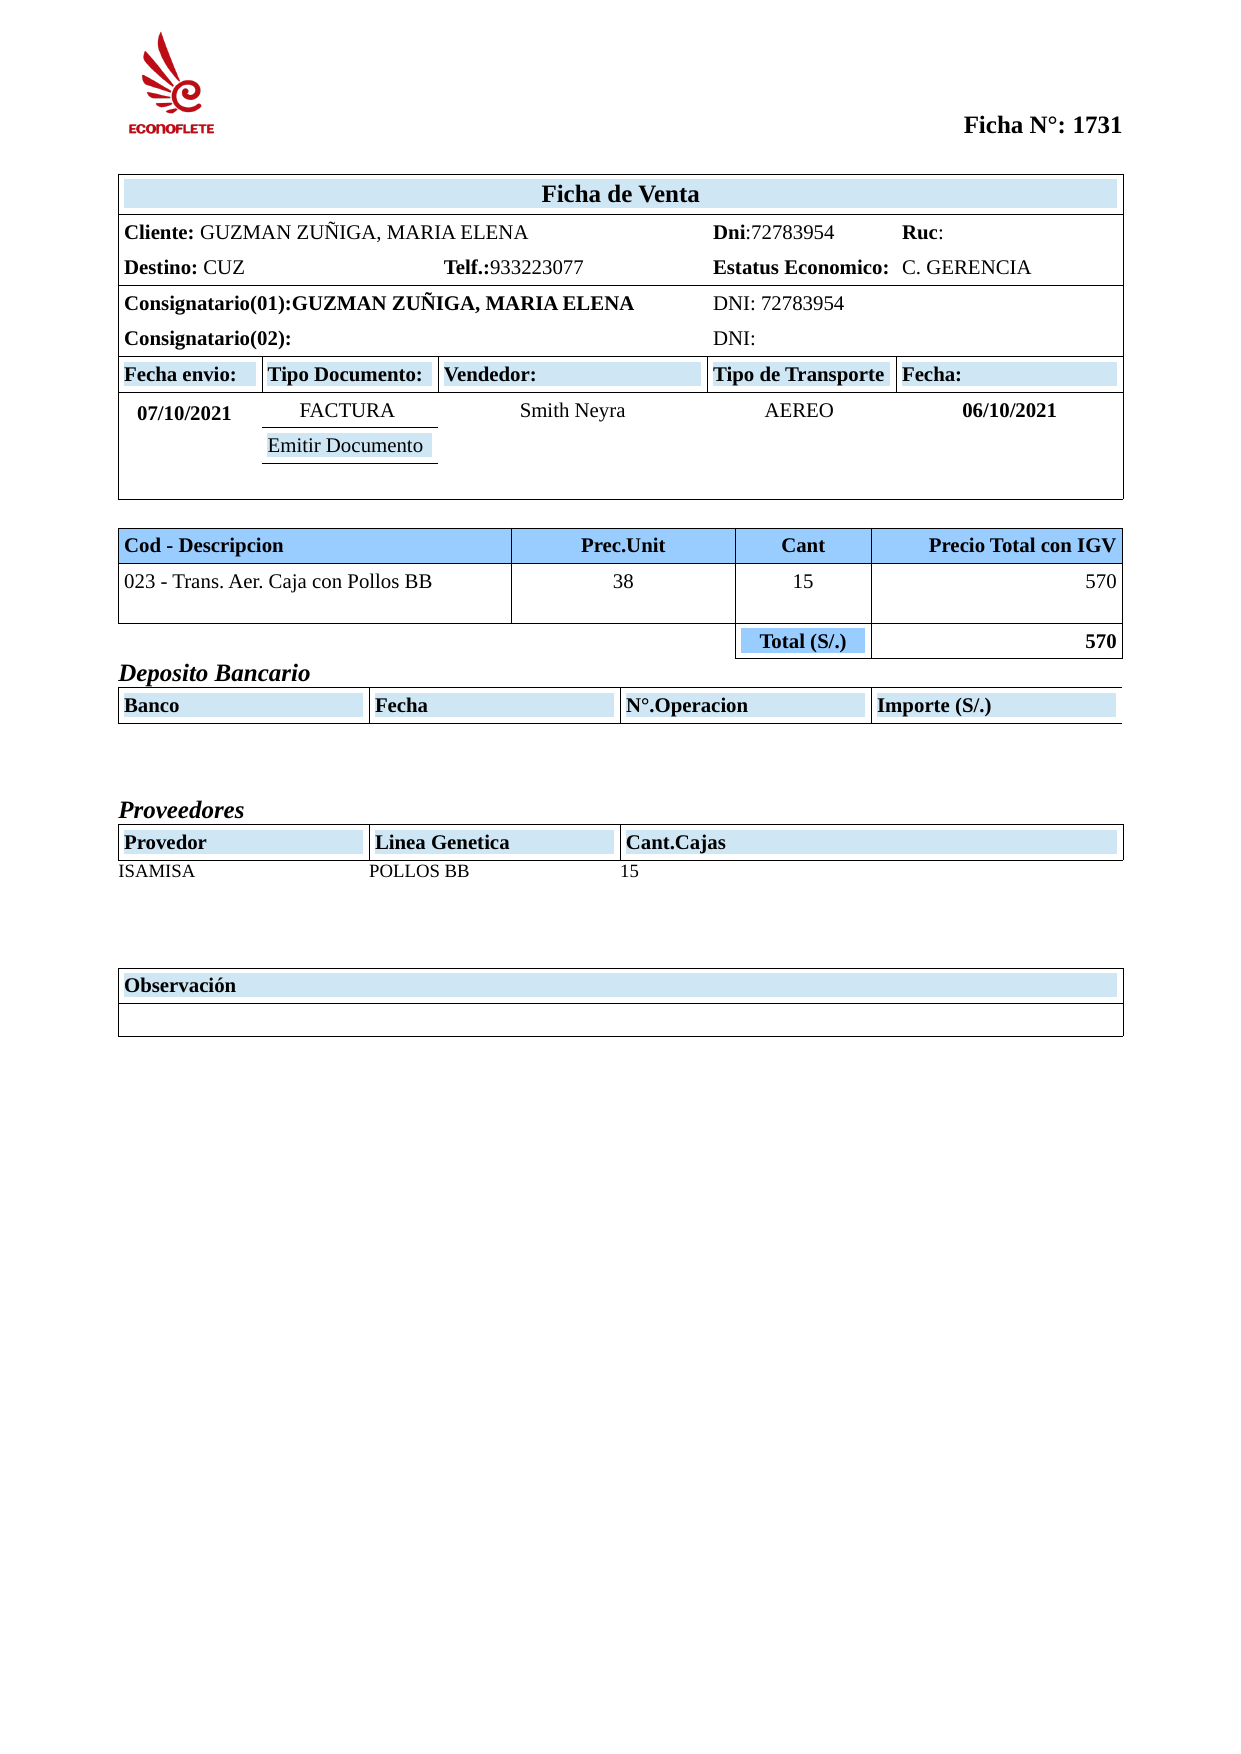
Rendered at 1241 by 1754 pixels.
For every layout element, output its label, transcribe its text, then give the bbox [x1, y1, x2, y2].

table_cell AEREO [707, 393, 896, 498]
table_header Ficha de Venta [119, 175, 1123, 214]
table_cell Consignatario(02): [119, 321, 707, 356]
table_cell [620, 946, 1123, 967]
table_header Cant.Cajas [621, 825, 1123, 859]
table_cell FACTURA [262, 393, 438, 427]
table_cell [620, 747, 871, 771]
table_cell [118, 903, 369, 924]
table_cell [118, 624, 511, 658]
table_header Provedor [119, 825, 369, 859]
table_cell DNI: [707, 321, 1123, 356]
table_cell [118, 747, 369, 771]
table_cell Emitir Documento [262, 428, 438, 463]
table_cell [118, 946, 369, 967]
table_cell [871, 771, 1122, 795]
table_cell Estatus Economico: [707, 249, 896, 285]
table_cell [262, 464, 438, 498]
table_cell 570 [872, 624, 1122, 658]
table_cell Total (S/.) [736, 624, 871, 658]
text Proveedores [118, 795, 1122, 824]
table_cell [620, 881, 1123, 903]
table_cell Tipo de Transporte [708, 357, 896, 392]
table_cell [369, 903, 620, 924]
table_cell [369, 946, 620, 967]
table_cell Telf.:933223077 [438, 249, 707, 285]
table_cell [871, 724, 1122, 747]
table_cell [118, 724, 369, 747]
table_header Linea Genetica [370, 825, 620, 859]
table_cell DNI: 72783954 [707, 286, 1123, 321]
text Deposito Bancario [118, 658, 1122, 687]
table_cell [511, 624, 735, 658]
table_cell POLLOS BB [369, 861, 620, 881]
table_cell [369, 747, 620, 771]
table_cell [620, 771, 871, 795]
table_cell 15 [620, 861, 1123, 881]
table_cell Dni:72783954 [707, 215, 896, 249]
table_cell [119, 1004, 1123, 1036]
table_header Prec.Unit [512, 529, 735, 563]
table_cell 06/10/2021 [896, 393, 1123, 498]
picture [118, 31, 225, 134]
table_header Cant [736, 529, 871, 563]
table_cell [369, 881, 620, 903]
table_cell Destino: CUZ [119, 249, 438, 285]
table_header Cod - Descripcion [119, 529, 511, 563]
table_cell 023 - Trans. Aer. Caja con Pollos BB [119, 564, 511, 623]
table_cell [620, 924, 1123, 946]
table_cell [871, 747, 1122, 771]
table_header Precio Total con IGV [872, 529, 1122, 563]
table_cell Ruc: [896, 215, 1123, 249]
table_cell [369, 924, 620, 946]
table_cell ISAMISA [118, 861, 369, 881]
table_header N°.Operacion [621, 688, 871, 723]
table_header Observación [119, 969, 1123, 1003]
table_cell [369, 724, 620, 747]
table_cell 570 [872, 564, 1122, 623]
table_cell [369, 771, 620, 795]
table_header Fecha [370, 688, 620, 723]
table_cell Tipo Documento: [263, 357, 438, 392]
table_cell [620, 724, 871, 747]
table_cell Fecha envio: [119, 357, 262, 392]
table_cell Cliente: GUZMAN ZUÑIGA, MARIA ELENA [119, 215, 707, 249]
table_cell [118, 881, 369, 903]
table_cell Smith Neyra [438, 393, 707, 498]
table_cell C. GERENCIA [896, 249, 1123, 285]
table_cell Fecha: [897, 357, 1123, 392]
table_cell 15 [736, 564, 871, 623]
table_header Banco [119, 688, 369, 723]
table_cell Consignatario(01):GUZMAN ZUÑIGA, MARIA ELENA [119, 286, 707, 321]
table_cell 07/10/2021 [119, 393, 262, 498]
table_cell [620, 903, 1123, 924]
table_cell [118, 924, 369, 946]
table_cell Vendedor: [439, 357, 707, 392]
table_cell [118, 771, 369, 795]
table_cell 38 [512, 564, 735, 623]
table_header Importe (S/.) [872, 688, 1122, 723]
